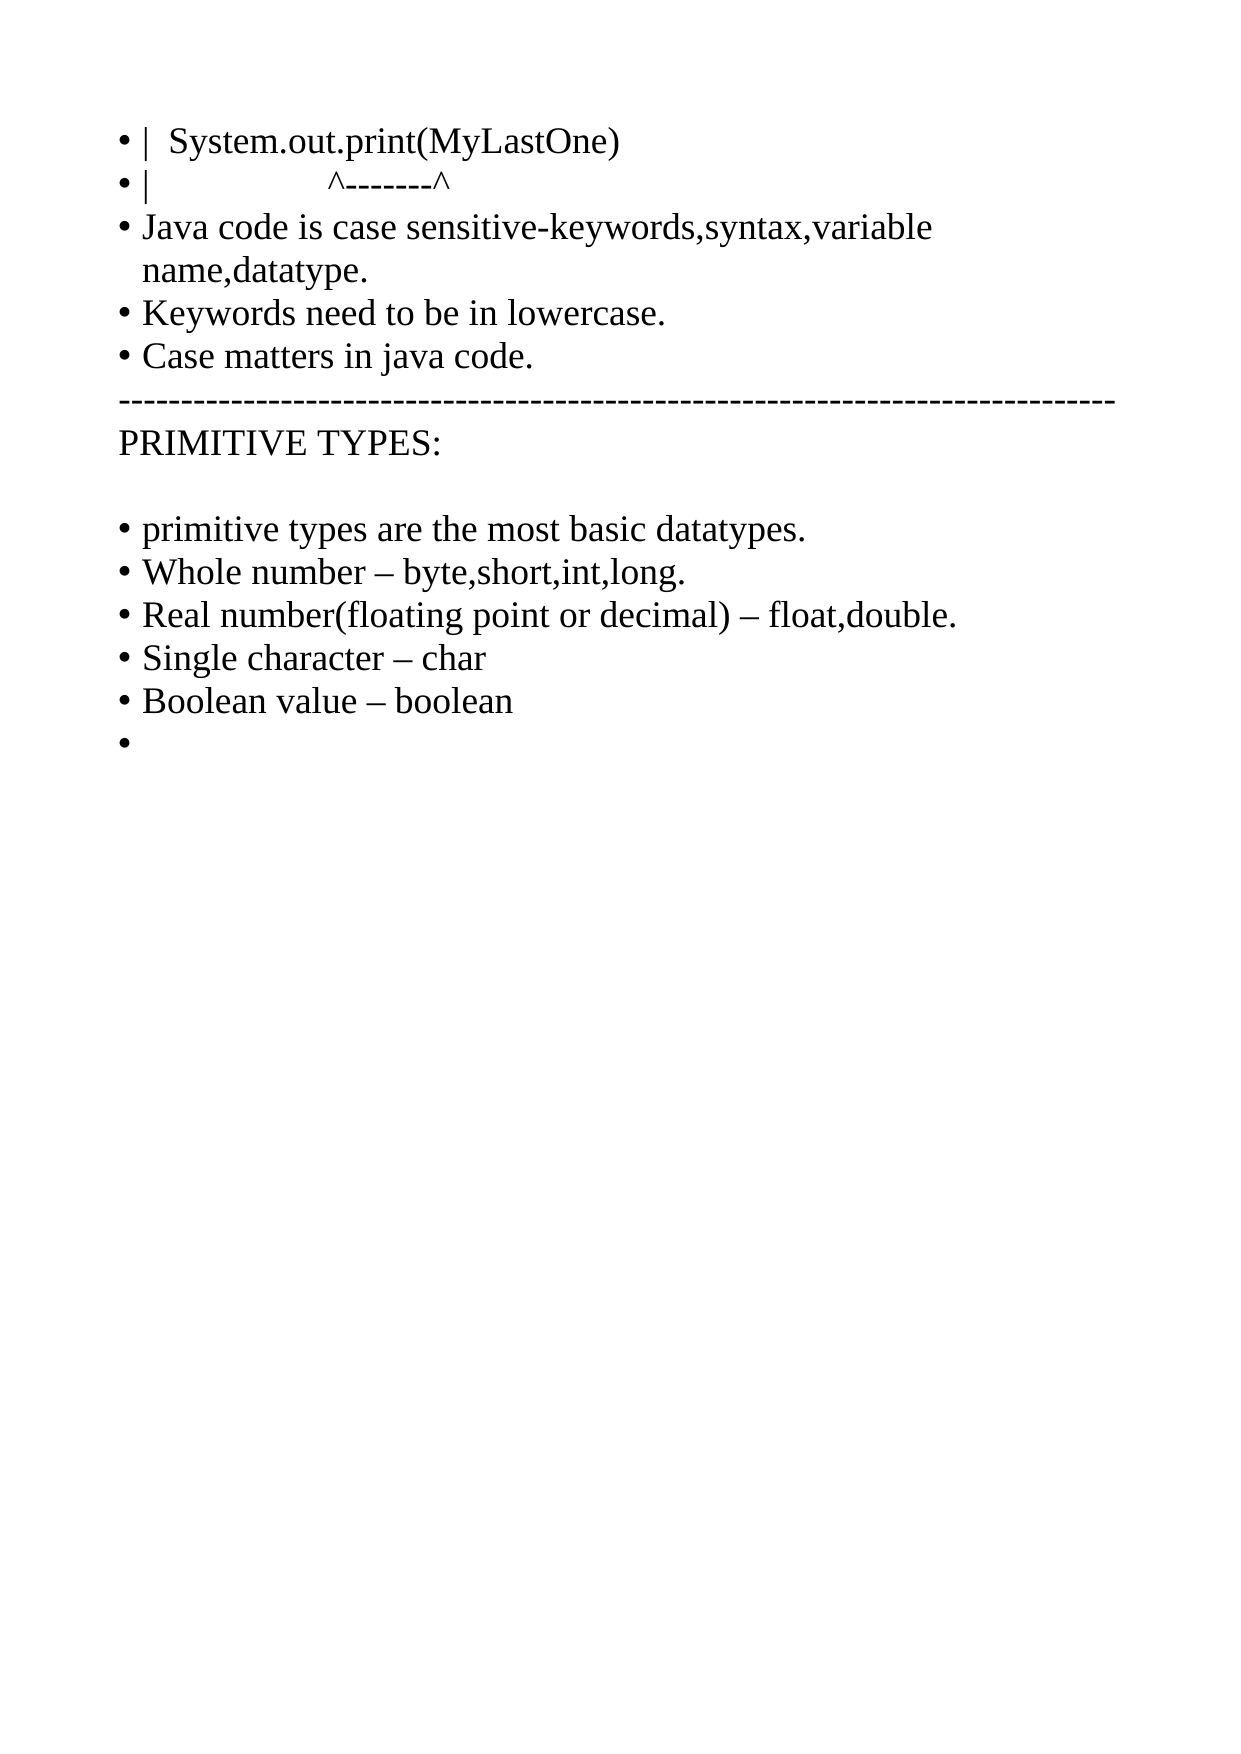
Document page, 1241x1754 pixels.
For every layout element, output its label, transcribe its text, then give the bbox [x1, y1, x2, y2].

list | ^-------^ [118, 161, 1122, 204]
text -------------------------------------------------------------------------------- [118, 377, 1122, 420]
list primitive types are the most basic datatypes. [118, 506, 1122, 549]
list Boolean value – boolean [118, 679, 1122, 722]
list Single character – char [118, 636, 1122, 679]
list Whole number – byte,short,int,long. [118, 549, 1122, 592]
list Case matters in java code. [118, 334, 1122, 377]
list Keywords need to be in lowercase. [118, 291, 1122, 334]
list | System.out.print(MyLastOne) [118, 118, 1122, 161]
text PRIMITIVE TYPES: [118, 420, 1122, 463]
list Java code is case sensitive-keywords,syntax,variable name,datatype. [118, 204, 1122, 291]
list Real number(floating point or decimal) – float,double. [118, 592, 1122, 636]
